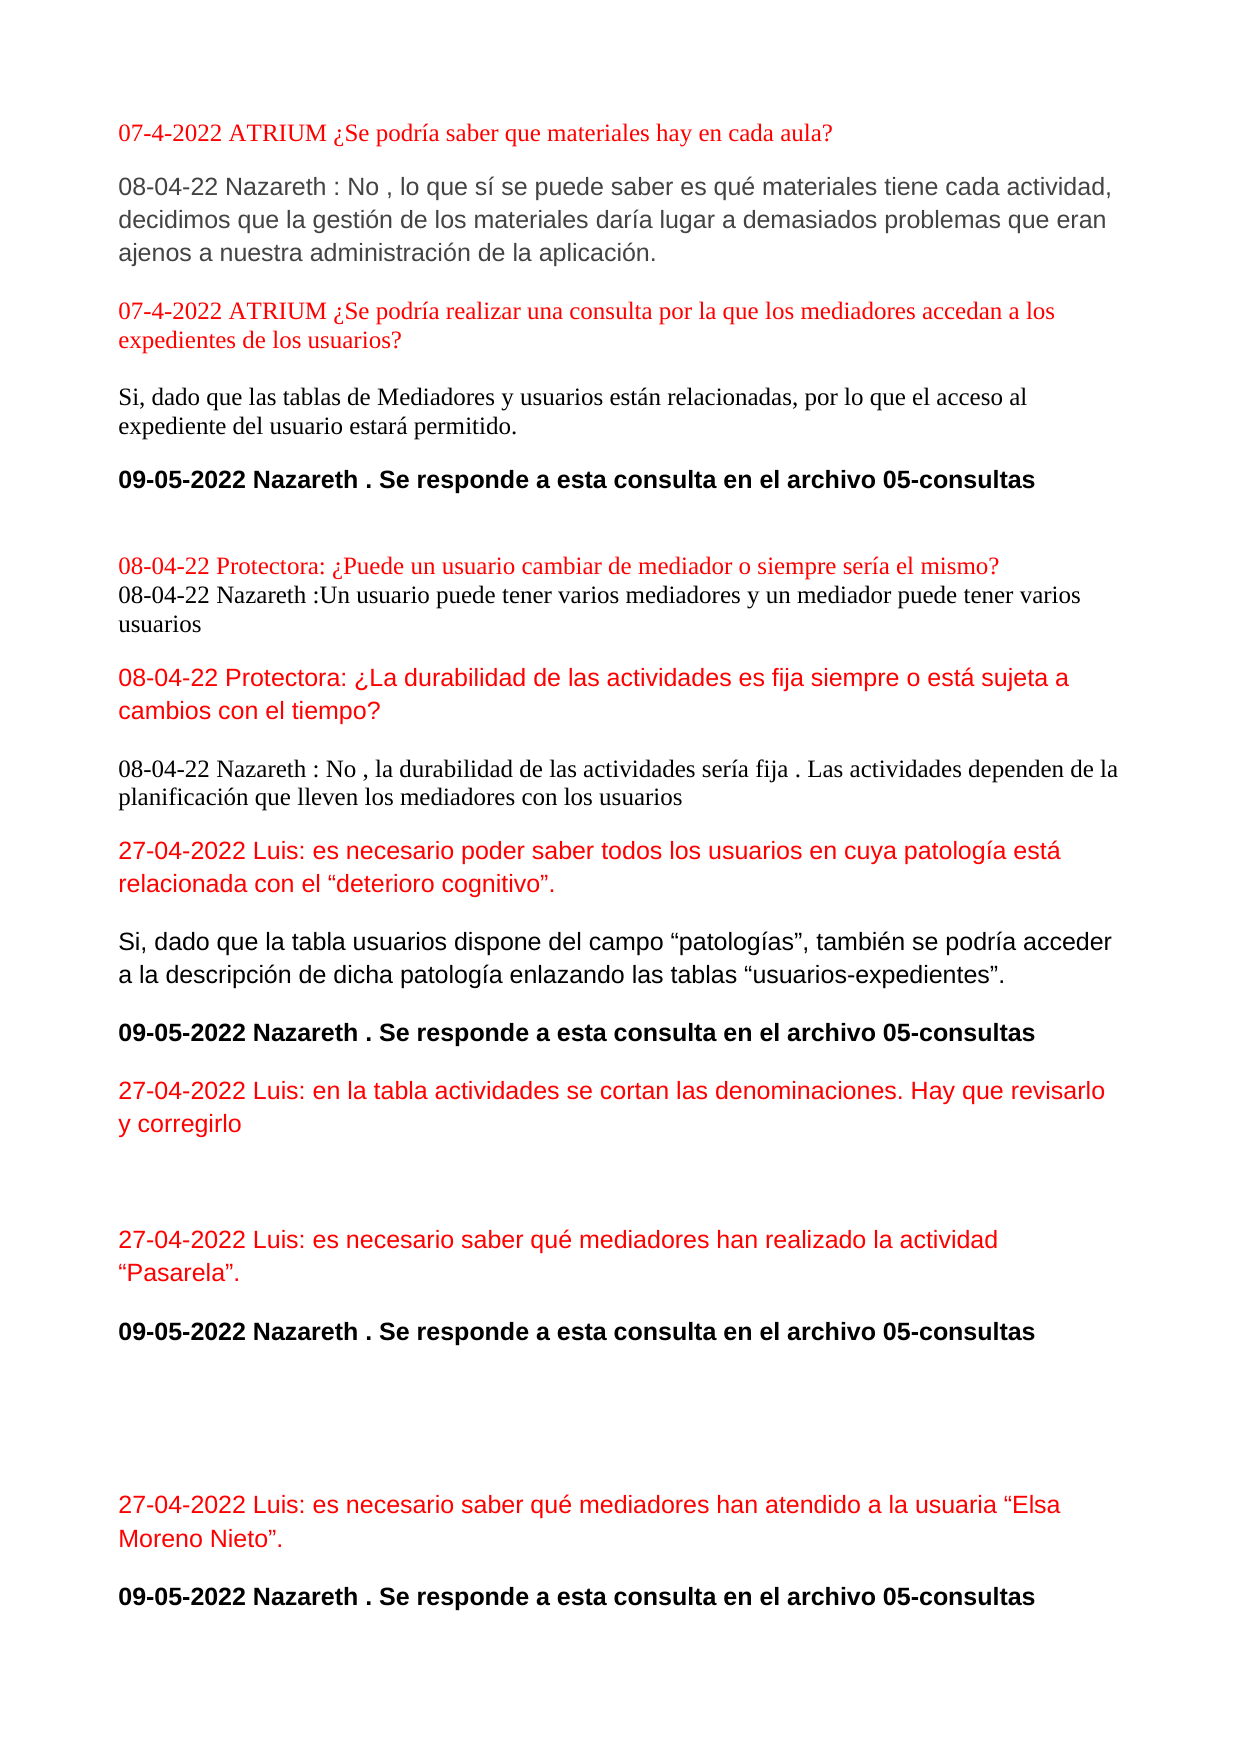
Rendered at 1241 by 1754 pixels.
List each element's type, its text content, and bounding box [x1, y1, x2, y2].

text 27-04-2022 Luis: es necesario poder saber todos los usuarios en cuya patología está relacionada con el “deterioro cognitivo”. [118, 836, 1122, 898]
text 08-04-22 Nazareth : No , lo que sí se puede saber es qué materiales tiene cada actividad, decidimos que la gestión de los materiales daría lugar a demasiados problemas que eran ajenos a nuestra administración de la aplicación. [118, 172, 1122, 267]
text 08-04-22 Protectora: ¿La durabilidad de las actividades es fija siempre o está sujeta a cambios con el tiempo? [118, 663, 1122, 724]
text 07-4-2022 ATRIUM ¿Se podría realizar una consulta por la que los mediadores accedan a los expedientes de los usuarios? [118, 296, 1122, 353]
text 09-05-2022 Nazareth . Se responde a esta consulta en el archivo 05-consultas [118, 465, 1122, 493]
text 08-04-22 Nazareth :Un usuario puede tener varios mediadores y un mediador puede tener varios usuarios [118, 580, 1122, 638]
text 09-05-2022 Nazareth . Se responde a esta consulta en el archivo 05-consultas [118, 1582, 1122, 1610]
text 08-04-22 Nazareth : No , la durabilidad de las actividades sería fija . Las actividades dependen de la planificación que lleven los mediadores con los usuarios [118, 754, 1122, 811]
text Si, dado que la tabla usuarios dispone del campo “patologías”, también se podría acceder a la descripción de dicha patología enlazando las tablas “usuarios-expedientes”. [118, 927, 1122, 989]
text 27-04-2022 Luis: en la tabla actividades se cortan las denominaciones. Hay que revisarlo y corregirlo [118, 1076, 1122, 1138]
text 09-05-2022 Nazareth . Se responde a esta consulta en el archivo 05-consultas [118, 1018, 1122, 1047]
text 07-4-2022 ATRIUM ¿Se podría saber que materiales hay en cada aula? [118, 118, 1122, 147]
text Si, dado que las tablas de Mediadores y usuarios están relacionadas, por lo que el acceso al expediente del usuario estará permitido. [118, 382, 1122, 440]
text 27-04-2022 Luis: es necesario saber qué mediadores han realizado la actividad “Pasarela”. [118, 1225, 1122, 1287]
text 08-04-22 Protectora: ¿Puede un usuario cambiar de mediador o siempre sería el mismo? [118, 551, 1122, 580]
text 09-05-2022 Nazareth . Se responde a esta consulta en el archivo 05-consultas [118, 1316, 1122, 1345]
text 27-04-2022 Luis: es necesario saber qué mediadores han atendido a la usuaria “Elsa Moreno Nieto”. [118, 1491, 1122, 1552]
